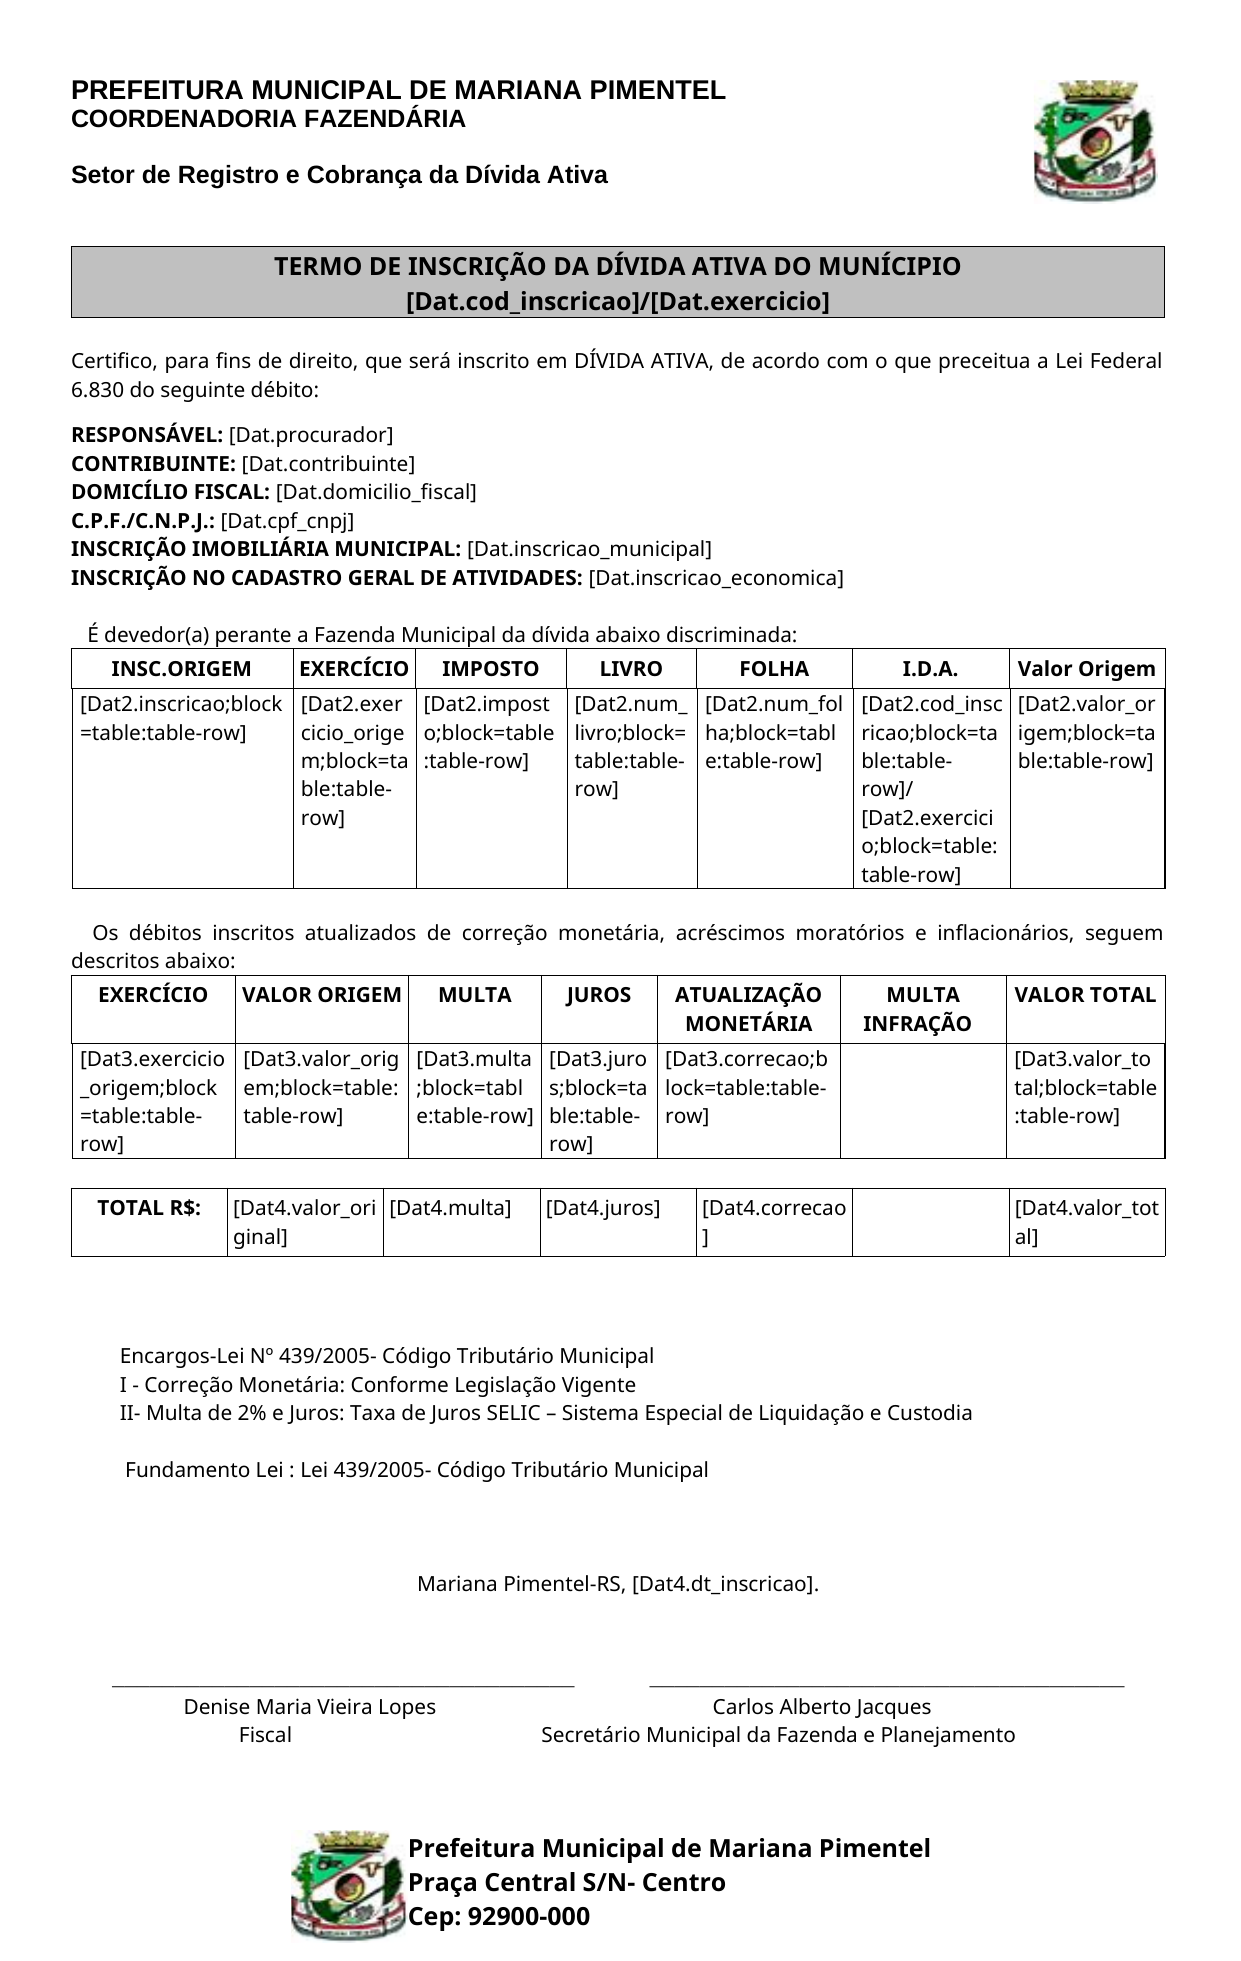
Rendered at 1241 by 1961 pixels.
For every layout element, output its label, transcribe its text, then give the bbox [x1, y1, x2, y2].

table_header [Dat3.correcao;block=table:table-row] [658, 1044, 840, 1158]
table_header FOLHA [697, 649, 852, 688]
table_header EXERCÍCIO [294, 649, 415, 688]
table_header JUROS [542, 976, 657, 1043]
table_header [Dat2.imposto;block=table:table-row] [417, 689, 567, 888]
text II- Multa de 2% e Juros: Taxa de Juros SELIC – Sistema Especial de Liquidação e Custodia [71, 1398, 1165, 1427]
table_header [Dat2.num_folha;block=table:table-row] [698, 689, 853, 888]
text C.P.F./C.N.P.J.: [Dat.cpf_cnpj] [71, 506, 1165, 534]
table_header INSC.ORIGEM [72, 649, 293, 688]
table_header [Dat4.valor_original] [228, 1189, 383, 1256]
table_header [Dat2.valor_origem;block=table:table-row] [1011, 689, 1164, 888]
table_header Valor Origem [1010, 649, 1165, 688]
text Praça Central S/N- Centro [408, 1864, 1060, 1898]
text Denise Maria Vieira Lopes Carlos Alberto Jacques [71, 1692, 1165, 1720]
table_header [Dat4.multa] [384, 1189, 540, 1256]
table_header [Dat2.inscricao;block=table:table-row] [73, 689, 293, 888]
table_header [Dat4.correcao] [697, 1189, 852, 1256]
text [Dat.cod_inscricao]/[Dat.exercicio] [72, 280, 1164, 317]
text INSCRIÇÃO IMOBILIÁRIA MUNICIPAL: [Dat.inscricao_municipal] [71, 534, 1165, 563]
table_header EXERCÍCIO [72, 976, 235, 1043]
text _____________________________________ ______________________________________ [71, 1668, 1165, 1692]
text Encargos-Lei Nº 439/2005- Código Tributário Municipal [71, 1341, 1165, 1370]
table_header [841, 1044, 1006, 1158]
text Setor de Registro e Cobrança da Dívida Ativa [71, 161, 1033, 189]
text PREFEITURA MUNICIPAL DE MARIANA PIMENTEL [71, 75, 1165, 105]
table_header I.D.A. [853, 649, 1009, 688]
table_header VALOR ORIGEM [236, 976, 408, 1043]
text Fundamento Lei : Lei 439/2005- Código Tributário Municipal [71, 1455, 1165, 1483]
table_header [Dat2.cod_inscricao;block=table:table-row]/[Dat2.exercicio;block=table:table-row] [854, 689, 1010, 888]
table_header [Dat2.num_livro;block=table:table-row] [568, 689, 697, 888]
text Fiscal Secretário Municipal da Fazenda e Planejamento [71, 1720, 1165, 1749]
table_header ATUALIZAÇÃO MONETÁRIA [658, 976, 840, 1043]
table_header TOTAL R$: [72, 1189, 227, 1256]
text COORDENADORIA FAZENDÁRIA [71, 105, 1033, 133]
table_header [Dat3.multa;block=table:table-row] [409, 1044, 541, 1158]
table_header MULTA [409, 976, 541, 1043]
table_header [Dat3.valor_total;block=table:table-row] [1007, 1044, 1164, 1158]
table_header LIVRO [567, 649, 696, 688]
table_header [Dat3.valor_origem;block=table:table-row] [236, 1044, 408, 1158]
text TERMO DE INSCRIÇÃO DA DÍVIDA ATIVA DO MUNÍCIPIO [72, 247, 1164, 280]
text DOMICÍLIO FISCAL: [Dat.domicilio_fiscal] [71, 477, 1165, 506]
text Mariana Pimentel-RS, [Dat4.dt_inscricao]. [71, 1569, 1165, 1597]
picture [1033, 80, 1158, 204]
table_header [Dat3.juros;block=table:table-row] [542, 1044, 657, 1158]
text Prefeitura Municipal de Mariana Pimentel [408, 1830, 1060, 1864]
text RESPONSÁVEL: [Dat.procurador] [71, 421, 1165, 449]
text I - Correção Monetária: Conforme Legislação Vigente [71, 1370, 1165, 1398]
table_header [Dat4.juros] [541, 1189, 696, 1256]
table_header [853, 1189, 1009, 1256]
text Certifico, para fins de direito, que será inscrito em DÍVIDA ATIVA, de acordo com o que preceitua a Lei Federal 6.830 do seguinte débito: [71, 347, 1165, 403]
table_header VALOR TOTAL [1007, 976, 1165, 1043]
table_header [Dat3.exercicio_origem;block=table:table-row] [73, 1044, 235, 1158]
picture [291, 1830, 408, 1943]
text CONTRIBUINTE: [Dat.contribuinte] [71, 449, 1165, 477]
text Cep: 92900-000 [408, 1898, 1060, 1932]
table_header MULTA INFRAÇÃO [841, 976, 1006, 1043]
table_header IMPOSTO [416, 649, 566, 688]
text INSCRIÇÃO NO CADASTRO GERAL DE ATIVIDADES: [Dat.inscricao_economica] [71, 563, 1165, 591]
text É devedor(a) perante a Fazenda Municipal da dívida abaixo discriminada: [71, 620, 1165, 648]
text Os débitos inscritos atualizados de correção monetária, acréscimos moratórios e inflacionários, seguem descritos abaixo: [71, 918, 1165, 975]
table_header [Dat4.valor_total] [1010, 1189, 1165, 1256]
table_header [Dat2.exercicio_origem;block=table:table-row] [294, 689, 416, 888]
